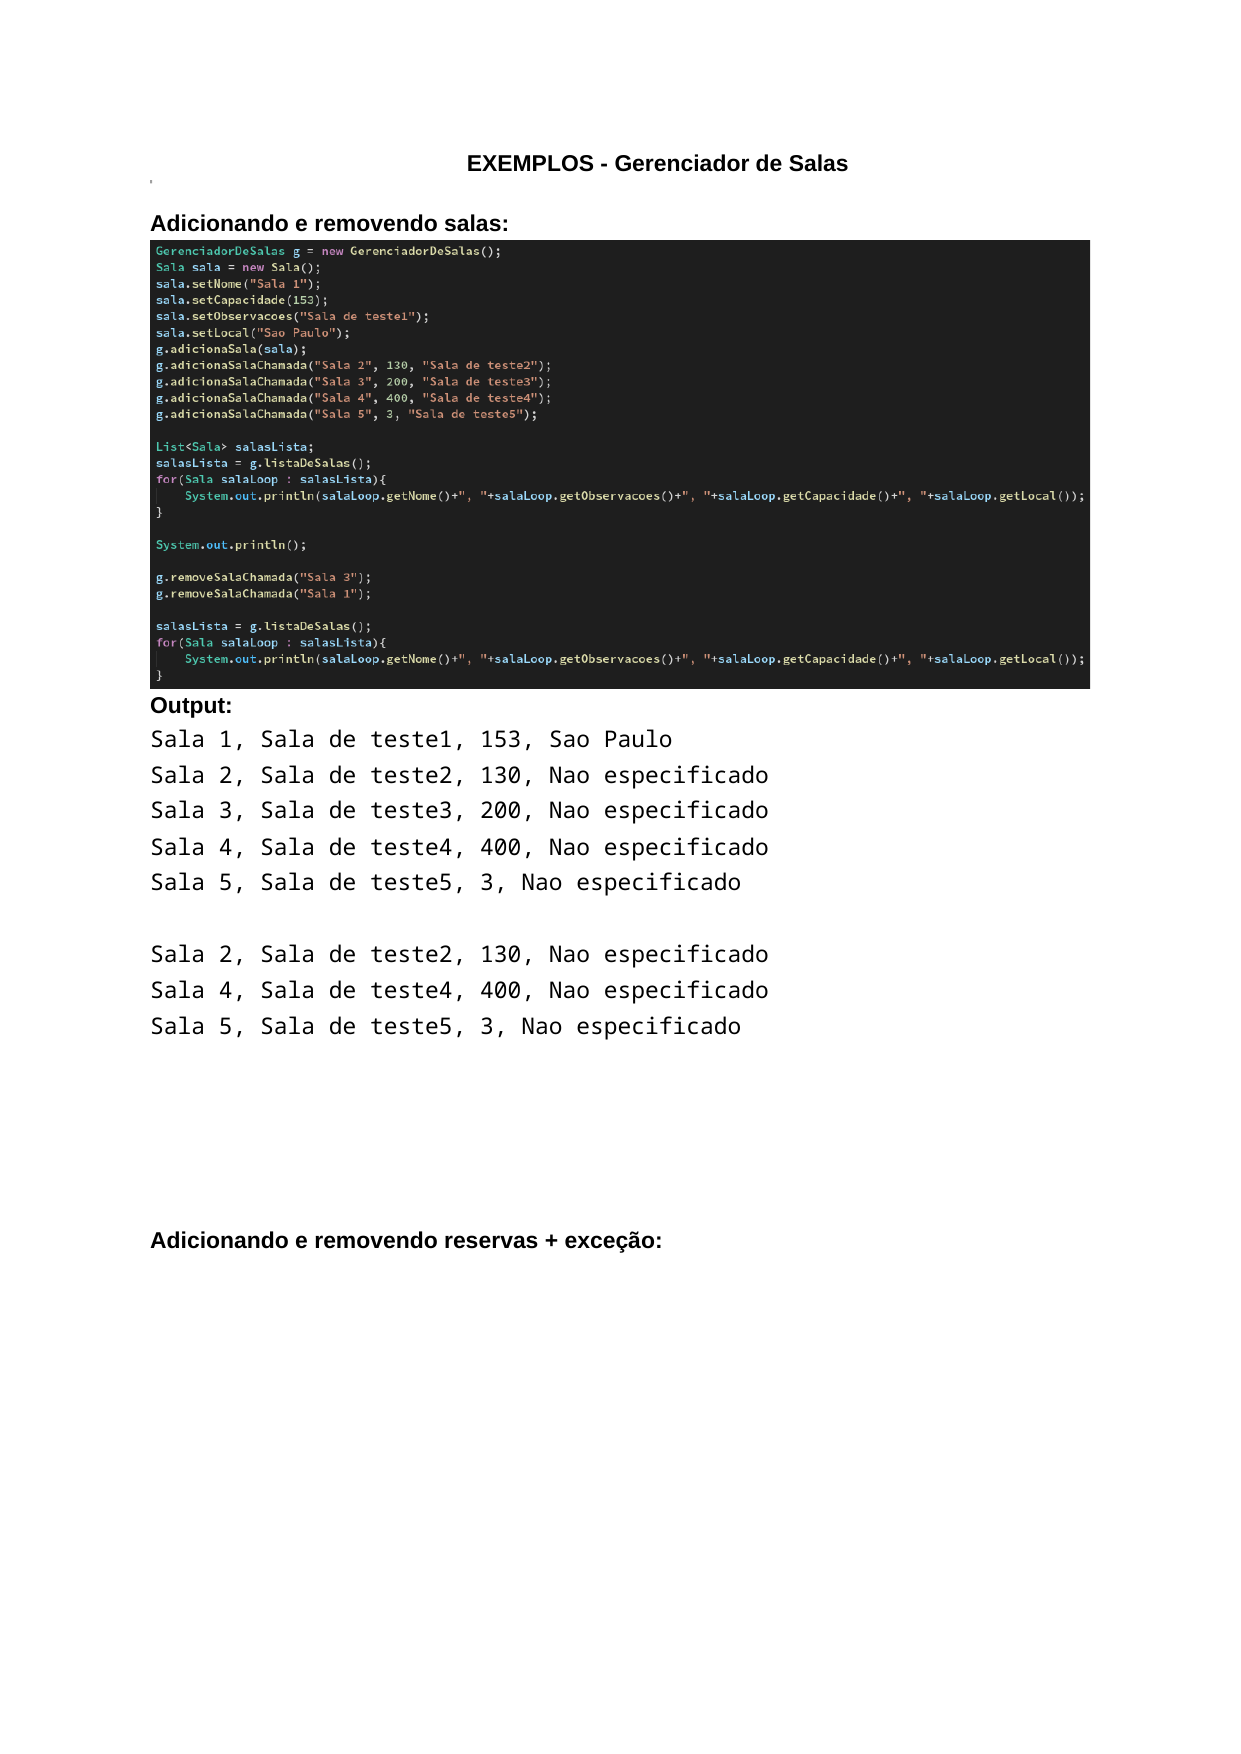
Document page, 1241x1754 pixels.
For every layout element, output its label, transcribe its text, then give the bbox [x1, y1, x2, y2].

text Sala 2, Sala de teste2, 130, Nao especificado [150, 758, 1090, 790]
text Sala 4, Sala de teste4, 400, Nao especificado [150, 830, 1090, 862]
text Sala 1, Sala de teste1, 153, Sao Paulo [150, 723, 1090, 754]
text Sala 5, Sala de teste5, 3, Nao especificado [150, 1010, 1090, 1041]
text EXEMPLOS - Gerenciador de Salas [150, 150, 1090, 176]
text Sala 3, Sala de teste3, 200, Nao especificado [150, 794, 1090, 826]
text Sala 4, Sala de teste4, 400, Nao especificado [150, 974, 1090, 1005]
text Adicionando e removendo salas: [150, 210, 1090, 237]
picture [150, 240, 1091, 689]
text Adicionando e removendo reservas + exceção: [150, 1227, 1090, 1254]
text Sala 5, Sala de teste5, 3, Nao especificado [150, 866, 1090, 898]
text Sala 2, Sala de teste2, 130, Nao especificado [150, 938, 1090, 969]
text Output: [150, 692, 1090, 719]
